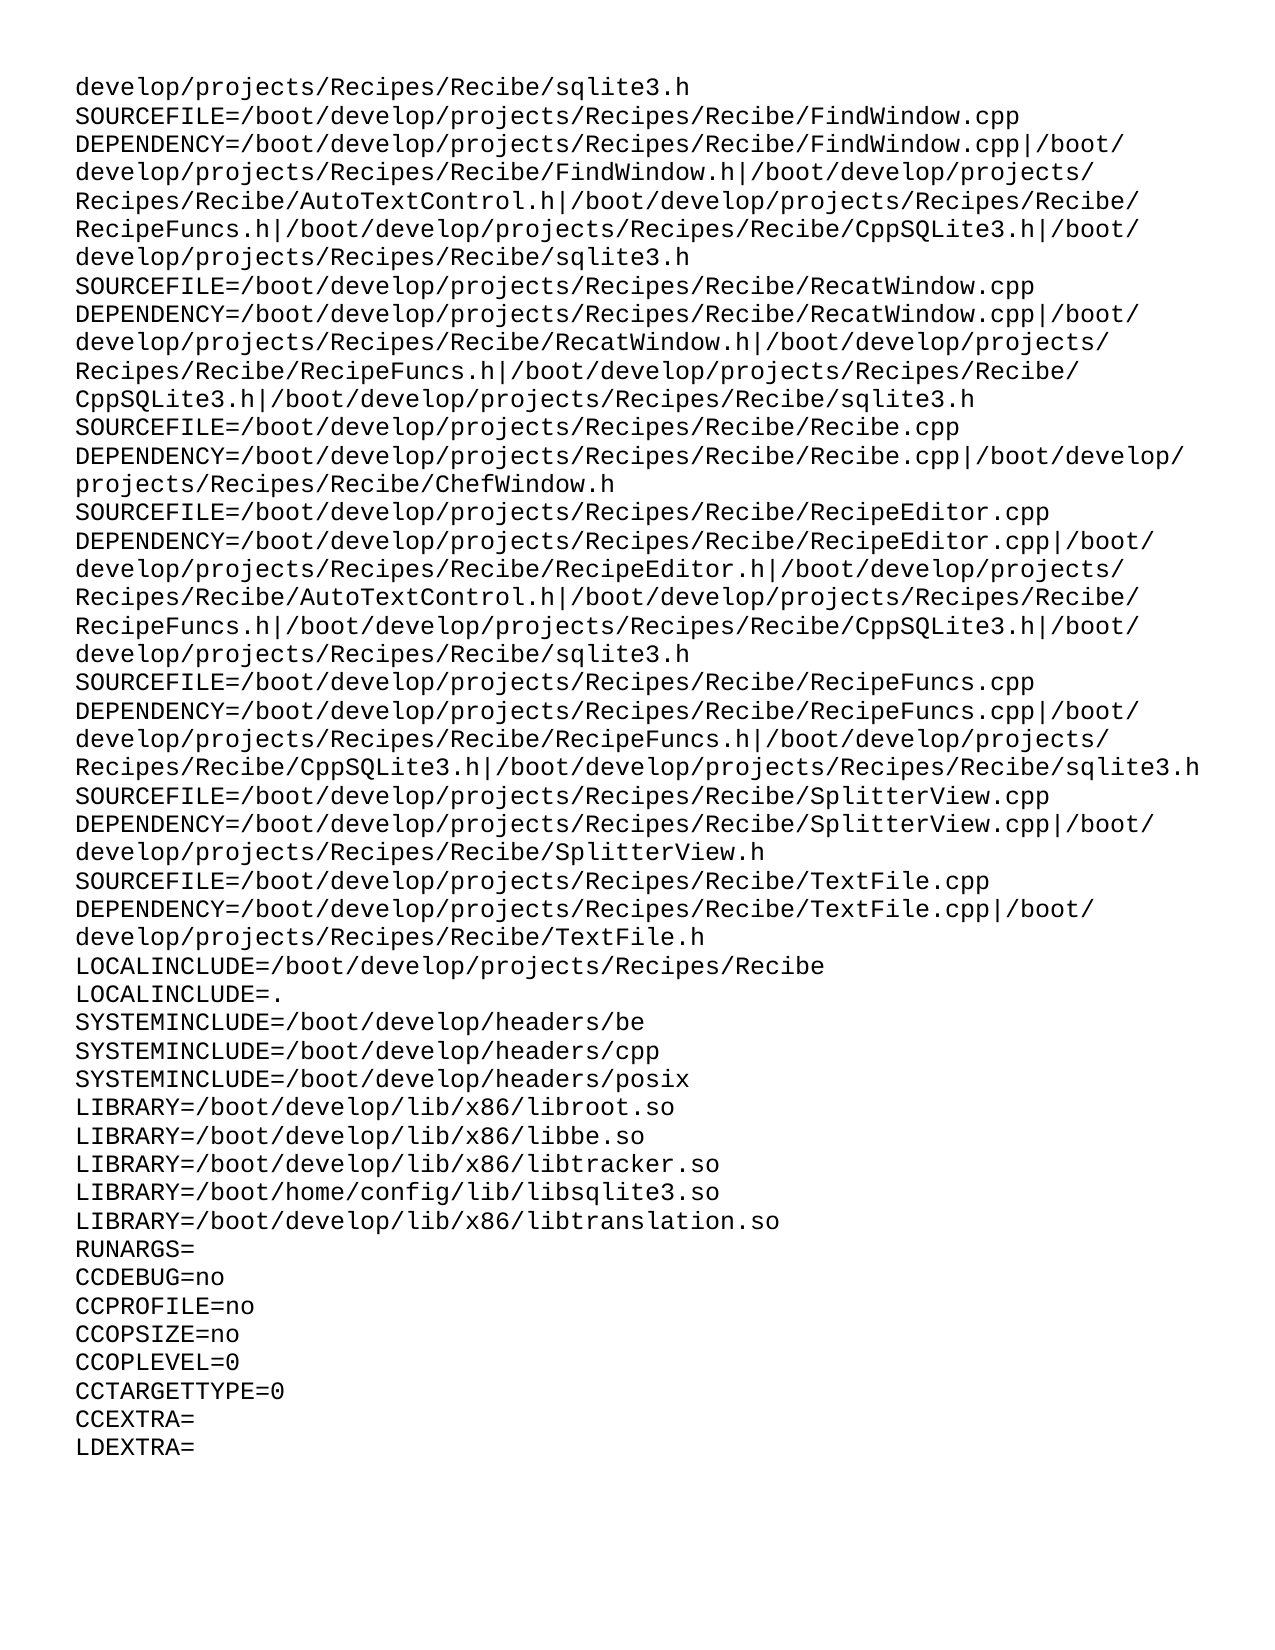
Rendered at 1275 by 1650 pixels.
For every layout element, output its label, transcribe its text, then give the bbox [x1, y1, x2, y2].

text DEPENDENCY=/boot/develop/projects/Recipes/Recibe/SplitterView.cpp|/boot/develop/projects/Recipes/Recibe/SplitterView.h [75, 812, 1200, 868]
text SOURCEFILE=/boot/develop/projects/Recipes/Recibe/SplitterView.cpp [75, 783, 1200, 812]
text CCEXTRA= [75, 1407, 1200, 1435]
text DEPENDENCY=/boot/develop/projects/Recipes/Recibe/TextFile.cpp|/boot/develop/projects/Recipes/Recibe/TextFile.h [75, 897, 1200, 953]
text LOCALINCLUDE=/boot/develop/projects/Recipes/Recibe [75, 953, 1200, 982]
text develop/projects/Recipes/Recibe/sqlite3.h [75, 75, 1200, 103]
text DEPENDENCY=/boot/develop/projects/Recipes/Recibe/FindWindow.cpp|/boot/develop/projects/Recipes/Recibe/FindWindow.h|/boot/develop/projects/Recipes/Recibe/AutoTextControl.h|/boot/develop/projects/Recipes/Recibe/RecipeFuncs.h|/boot/develop/projects/Recipes/Recibe/CppSQLite3.h|/boot/develop/projects/Recipes/Recibe/sqlite3.h [75, 132, 1200, 273]
text SYSTEMINCLUDE=/boot/develop/headers/posix [75, 1067, 1200, 1095]
text SYSTEMINCLUDE=/boot/develop/headers/be [75, 1010, 1200, 1038]
text CCTARGETTYPE=0 [75, 1378, 1200, 1407]
text SYSTEMINCLUDE=/boot/develop/headers/cpp [75, 1038, 1200, 1067]
text LIBRARY=/boot/develop/lib/x86/libbe.so [75, 1123, 1200, 1152]
text RUNARGS= [75, 1237, 1200, 1265]
text DEPENDENCY=/boot/develop/projects/Recipes/Recibe/RecipeEditor.cpp|/boot/develop/projects/Recipes/Recibe/RecipeEditor.h|/boot/develop/projects/Recipes/Recibe/AutoTextControl.h|/boot/develop/projects/Recipes/Recibe/RecipeFuncs.h|/boot/develop/projects/Recipes/Recibe/CppSQLite3.h|/boot/develop/projects/Recipes/Recibe/sqlite3.h [75, 528, 1200, 670]
text DEPENDENCY=/boot/develop/projects/Recipes/Recibe/RecipeFuncs.cpp|/boot/develop/projects/Recipes/Recibe/RecipeFuncs.h|/boot/develop/projects/Recipes/Recibe/CppSQLite3.h|/boot/develop/projects/Recipes/Recibe/sqlite3.h [75, 698, 1200, 783]
text CCOPLEVEL=0 [75, 1350, 1200, 1378]
text CCOPSIZE=no [75, 1322, 1200, 1350]
text DEPENDENCY=/boot/develop/projects/Recipes/Recibe/RecatWindow.cpp|/boot/develop/projects/Recipes/Recibe/RecatWindow.h|/boot/develop/projects/Recipes/Recibe/RecipeFuncs.h|/boot/develop/projects/Recipes/Recibe/CppSQLite3.h|/boot/develop/projects/Recipes/Recibe/sqlite3.h [75, 302, 1200, 415]
text SOURCEFILE=/boot/develop/projects/Recipes/Recibe/RecipeEditor.cpp [75, 500, 1200, 528]
text LDEXTRA= [75, 1435, 1200, 1463]
text LIBRARY=/boot/develop/lib/x86/libroot.so [75, 1095, 1200, 1123]
text SOURCEFILE=/boot/develop/projects/Recipes/Recibe/TextFile.cpp [75, 868, 1200, 897]
text LIBRARY=/boot/develop/lib/x86/libtranslation.so [75, 1208, 1200, 1237]
text SOURCEFILE=/boot/develop/projects/Recipes/Recibe/FindWindow.cpp [75, 103, 1200, 132]
text SOURCEFILE=/boot/develop/projects/Recipes/Recibe/RecatWindow.cpp [75, 273, 1200, 302]
text LOCALINCLUDE=. [75, 982, 1200, 1010]
text SOURCEFILE=/boot/develop/projects/Recipes/Recibe/RecipeFuncs.cpp [75, 670, 1200, 698]
text LIBRARY=/boot/home/config/lib/libsqlite3.so [75, 1180, 1200, 1208]
text CCDEBUG=no [75, 1265, 1200, 1293]
text SOURCEFILE=/boot/develop/projects/Recipes/Recibe/Recibe.cpp [75, 415, 1200, 443]
text LIBRARY=/boot/develop/lib/x86/libtracker.so [75, 1152, 1200, 1180]
text DEPENDENCY=/boot/develop/projects/Recipes/Recibe/Recibe.cpp|/boot/develop/projects/Recipes/Recibe/ChefWindow.h [75, 443, 1200, 500]
text CCPROFILE=no [75, 1293, 1200, 1322]
